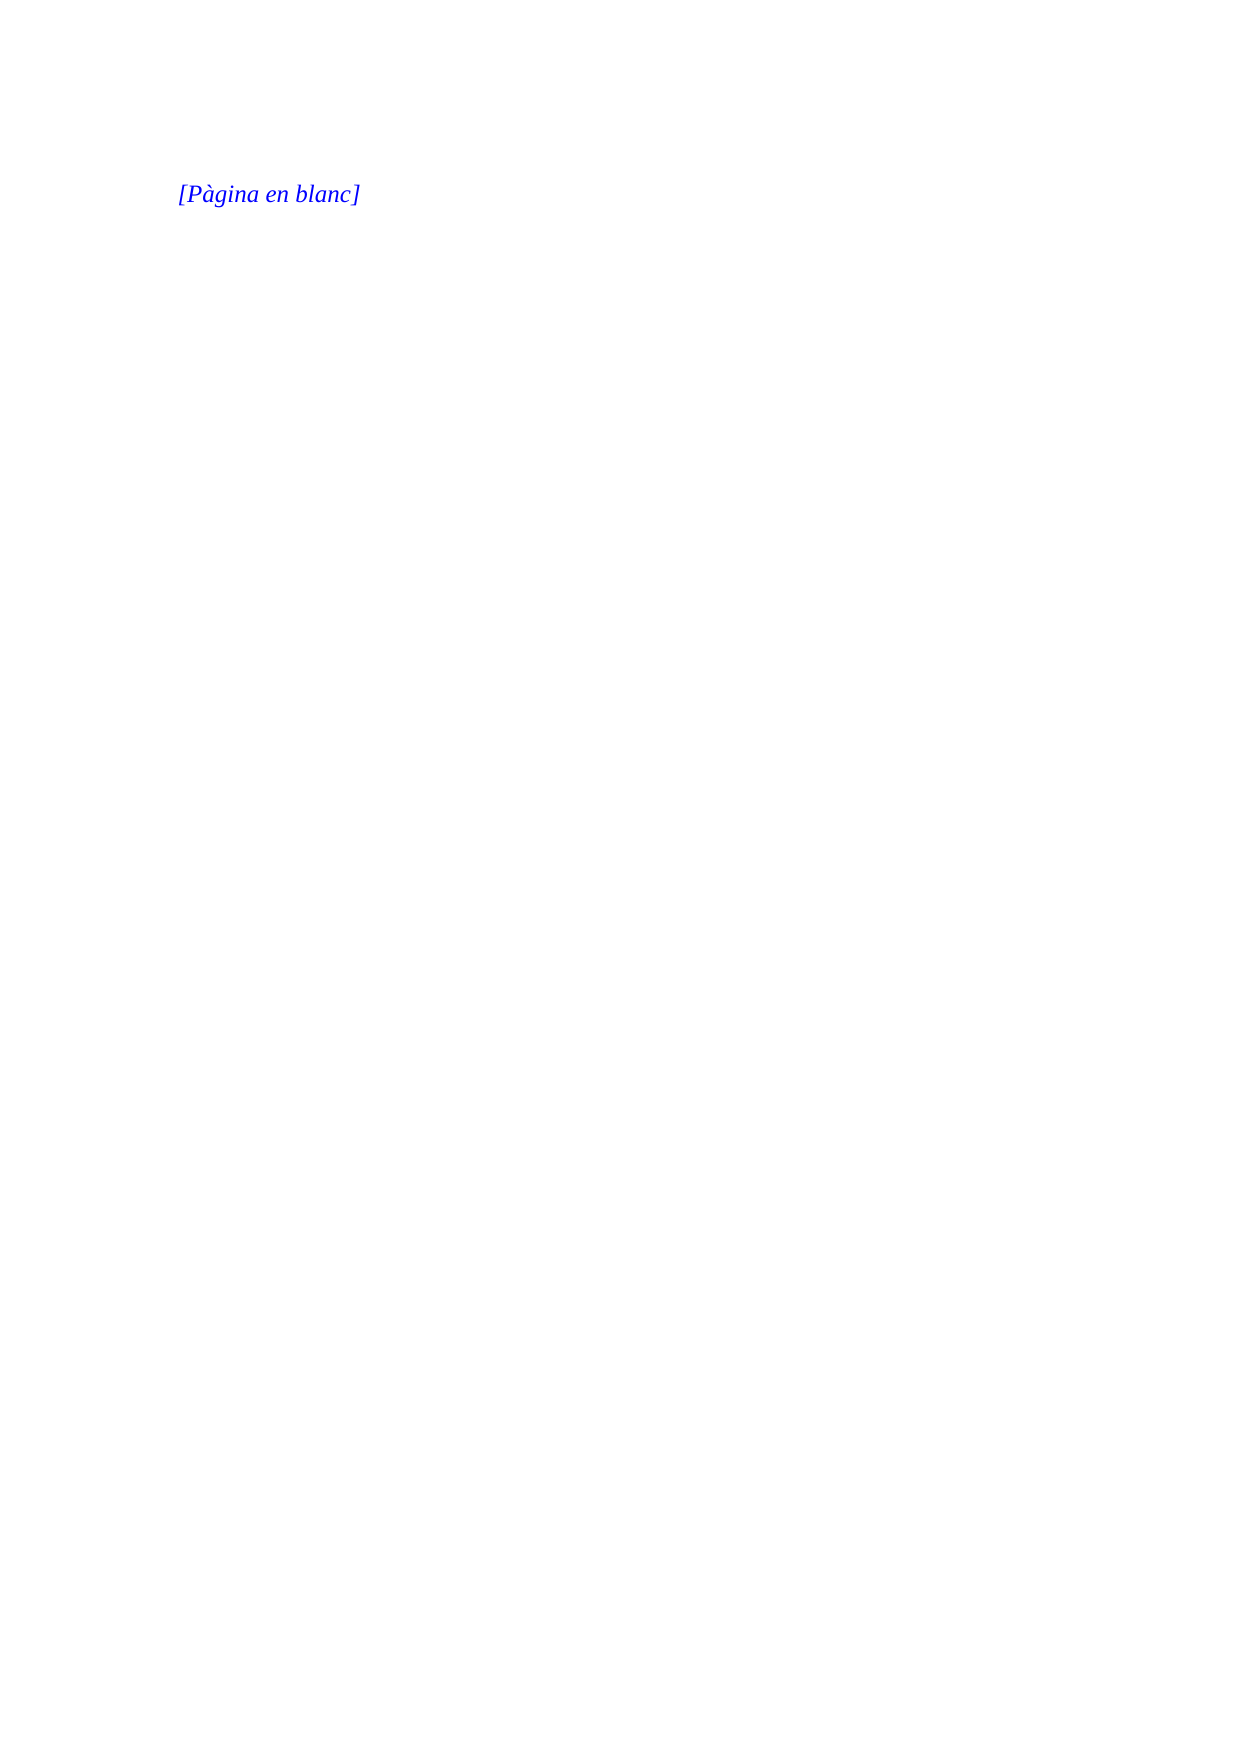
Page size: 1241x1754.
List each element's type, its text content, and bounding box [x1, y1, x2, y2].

text [Pàgina en blanc] [177, 180, 1063, 208]
